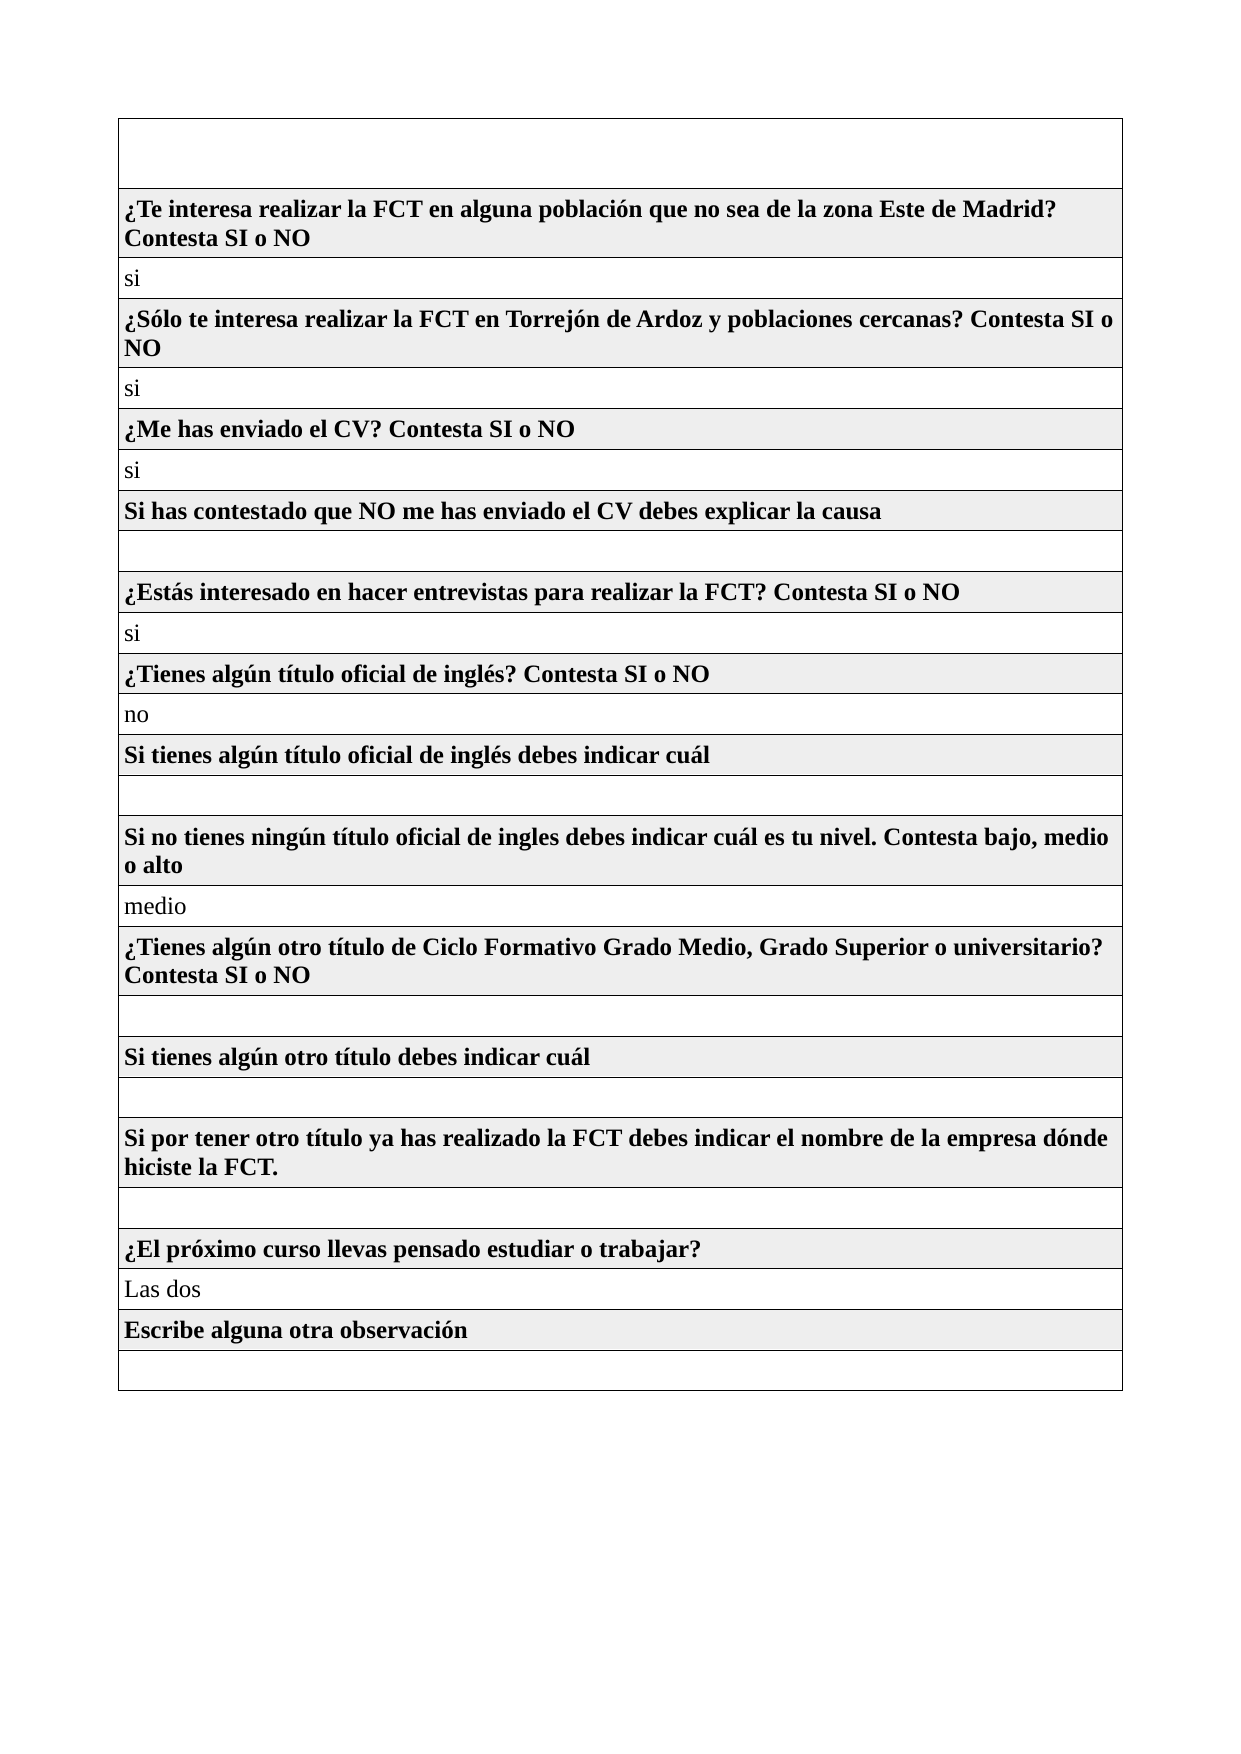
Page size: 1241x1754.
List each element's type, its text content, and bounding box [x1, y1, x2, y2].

table_cell si [119, 258, 1122, 298]
table_cell si [119, 368, 1122, 408]
table_cell no [119, 694, 1122, 734]
table_cell ¿Tienes algún título oficial de inglés? Contesta SI o NO [119, 654, 1122, 693]
table_cell [119, 996, 1122, 1036]
table_cell Las dos [119, 1269, 1122, 1309]
table_cell ¿Te interesa realizar la FCT en alguna población que no sea de la zona Este de Madrid? Contesta SI o NO [119, 189, 1122, 257]
table_cell Si por tener otro título ya has realizado la FCT debes indicar el nombre de la empresa dónde hiciste la FCT. [119, 1118, 1122, 1187]
table_cell [119, 119, 1122, 188]
table_cell [119, 1188, 1122, 1227]
table_cell Si tienes algún título oficial de inglés debes indicar cuál [119, 735, 1122, 774]
table_cell si [119, 613, 1122, 652]
table_cell ¿Me has enviado el CV? Contesta SI o NO [119, 409, 1122, 449]
table_cell [119, 776, 1122, 815]
table_cell [119, 1351, 1122, 1390]
table_cell [119, 531, 1122, 571]
table_cell [119, 1078, 1122, 1117]
table_cell Si no tienes ningún título oficial de ingles debes indicar cuál es tu nivel. Contesta bajo, medio o alto [119, 816, 1122, 885]
table_cell ¿Tienes algún otro título de Ciclo Formativo Grado Medio, Grado Superior o universitario? Contesta SI o NO [119, 927, 1122, 995]
table_cell ¿Sólo te interesa realizar la FCT en Torrejón de Ardoz y poblaciones cercanas? Contesta SI o NO [119, 299, 1122, 367]
table_cell ¿El próximo curso llevas pensado estudiar o trabajar? [119, 1229, 1122, 1268]
table_cell Escribe alguna otra observación [119, 1310, 1122, 1349]
table_cell medio [119, 886, 1122, 926]
table_cell ¿Estás interesado en hacer entrevistas para realizar la FCT? Contesta SI o NO [119, 572, 1122, 612]
table_cell Si has contestado que NO me has enviado el CV debes explicar la causa [119, 491, 1122, 530]
table_cell Si tienes algún otro título debes indicar cuál [119, 1037, 1122, 1076]
table_cell si [119, 450, 1122, 489]
